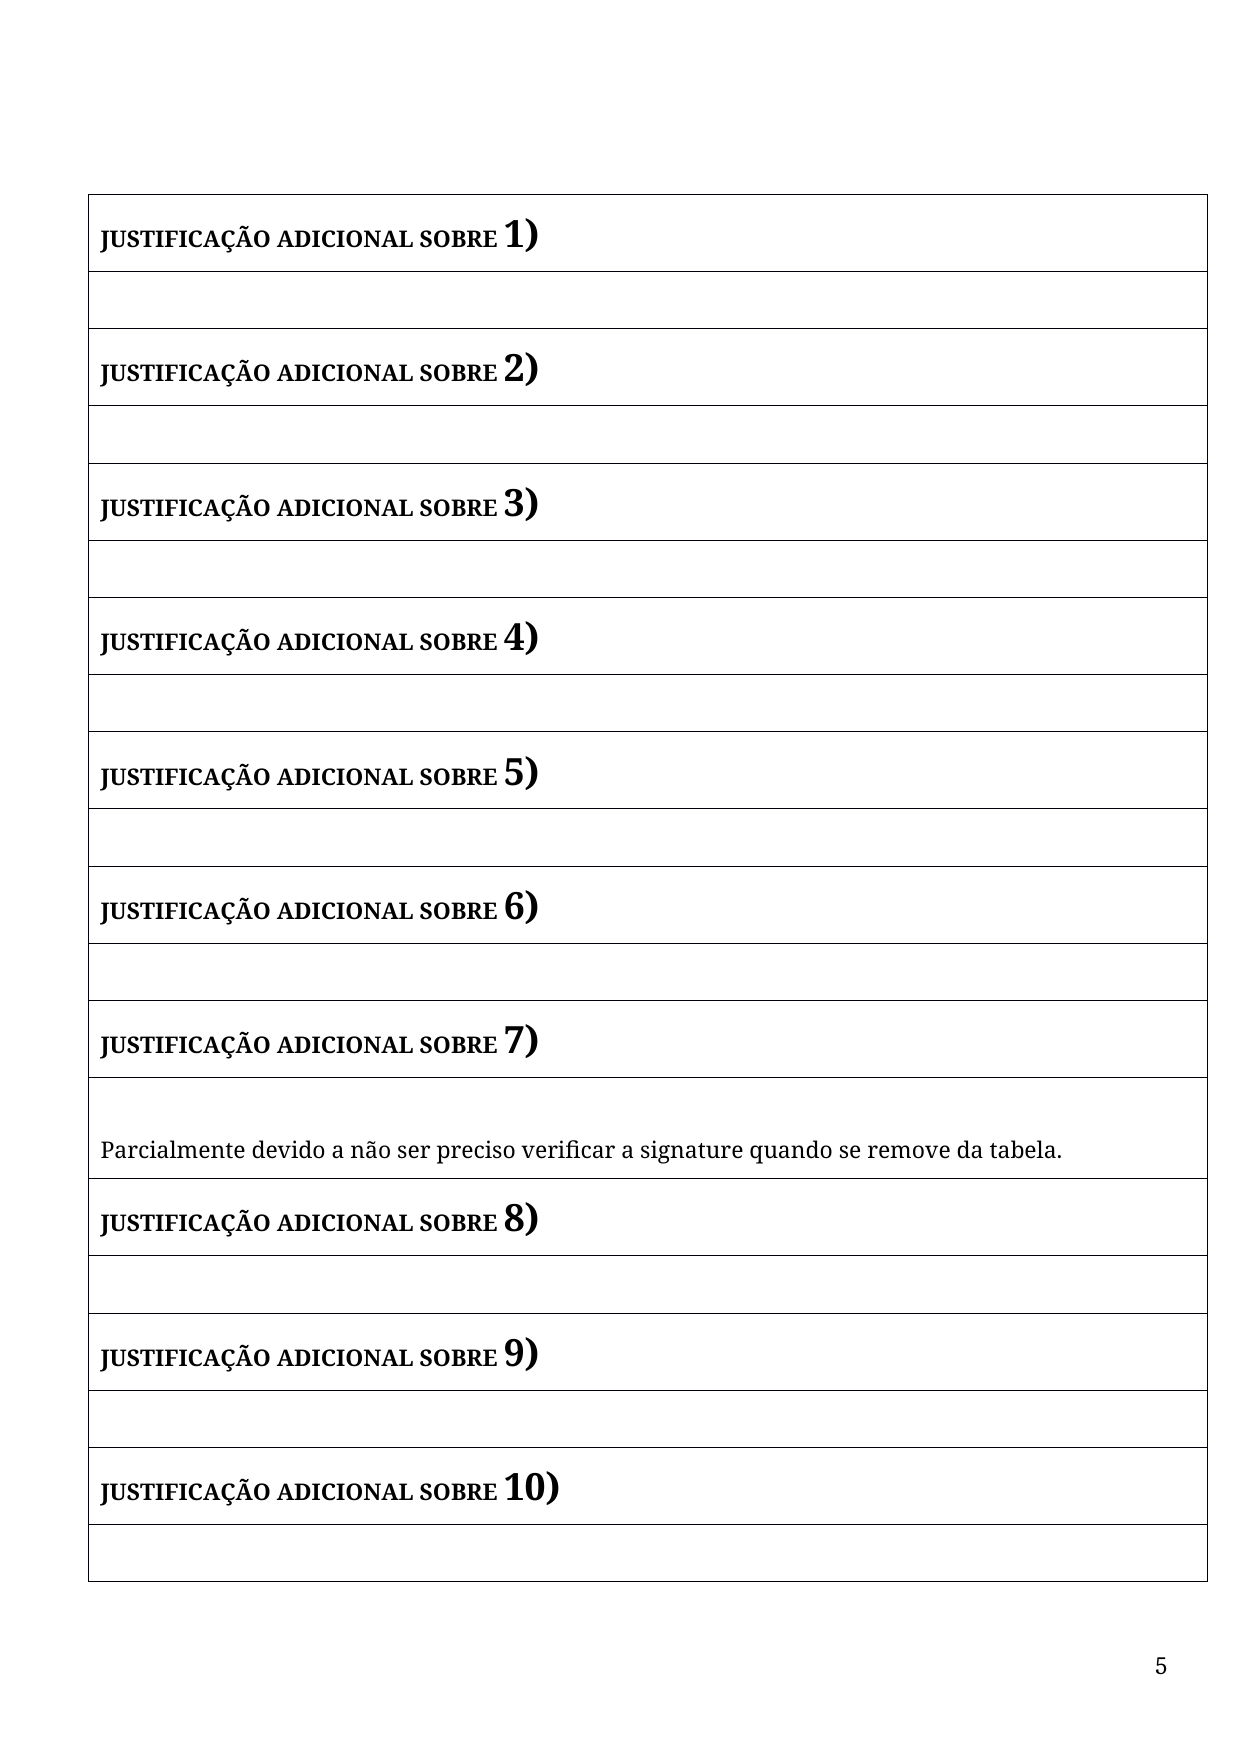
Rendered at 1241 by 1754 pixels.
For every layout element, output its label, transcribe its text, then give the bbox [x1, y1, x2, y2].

table_cell [89, 675, 1207, 731]
table_cell JUSTIFICAÇÃO ADICIONAL SOBRE 3) [89, 464, 1207, 539]
table_cell Parcialmente devido a não ser preciso verificar a signature quando se remove da tabela. [89, 1078, 1207, 1178]
table_cell JUSTIFICAÇÃO ADICIONAL SOBRE 5) [89, 732, 1207, 808]
table_cell JUSTIFICAÇÃO ADICIONAL SOBRE 2) [89, 329, 1207, 405]
table_cell [89, 406, 1207, 462]
table_cell JUSTIFICAÇÃO ADICIONAL SOBRE 8) [89, 1179, 1207, 1255]
table_cell [89, 809, 1207, 866]
table_cell [89, 541, 1207, 597]
table_cell [89, 1256, 1207, 1312]
table_header JUSTIFICAÇÃO ADICIONAL SOBRE 1) [89, 195, 1207, 271]
table_cell [89, 1391, 1207, 1447]
table_cell [89, 272, 1207, 328]
table_cell JUSTIFICAÇÃO ADICIONAL SOBRE 7) [89, 1001, 1207, 1077]
table_cell JUSTIFICAÇÃO ADICIONAL SOBRE 9) [89, 1314, 1207, 1389]
table_cell [89, 944, 1207, 1000]
table_cell JUSTIFICAÇÃO ADICIONAL SOBRE 4) [89, 598, 1207, 674]
table_cell [89, 1525, 1207, 1581]
table_cell JUSTIFICAÇÃO ADICIONAL SOBRE 6) [89, 867, 1207, 943]
table_cell JUSTIFICAÇÃO ADICIONAL SOBRE 10) [89, 1448, 1207, 1524]
